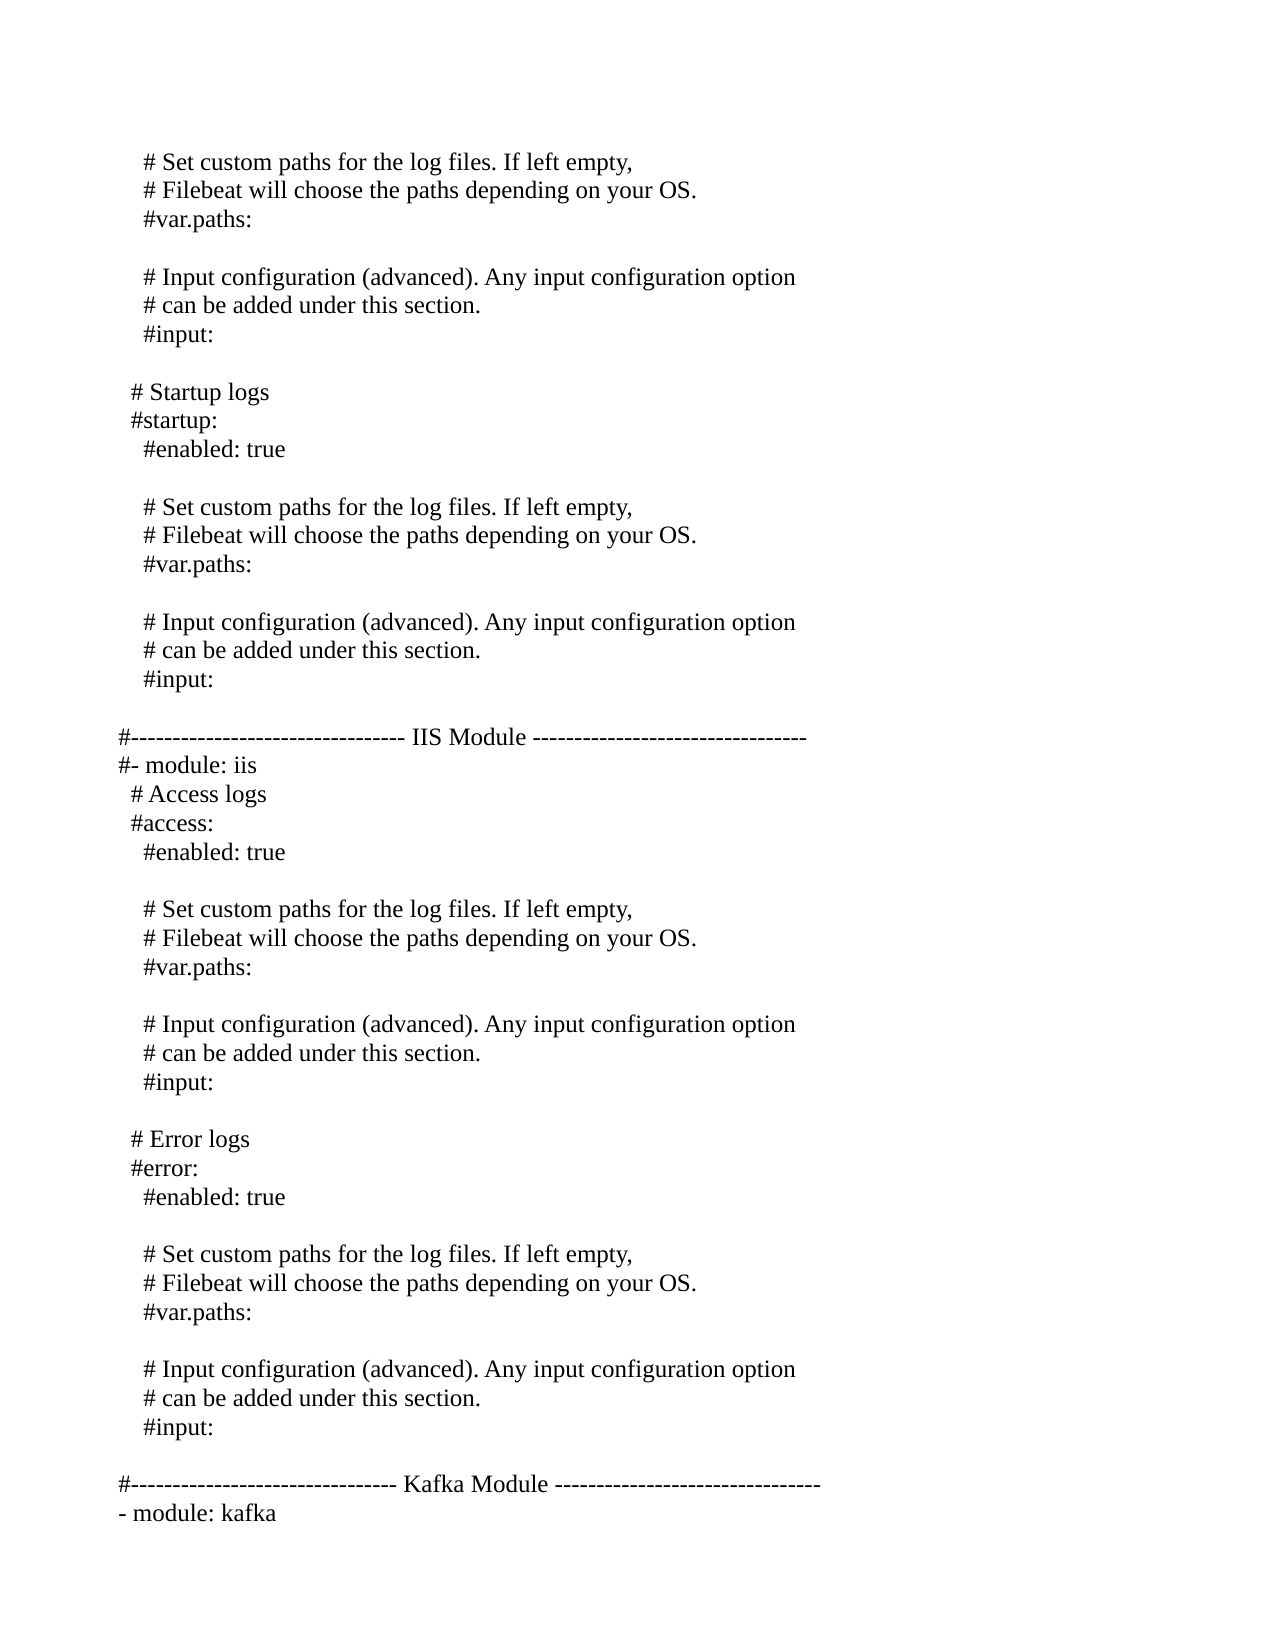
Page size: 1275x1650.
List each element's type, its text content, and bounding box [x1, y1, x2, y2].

text # Set custom paths for the log files. If left empty, [118, 1239, 1157, 1268]
text #error: [118, 1153, 1157, 1182]
text # Access logs [118, 779, 1157, 808]
text # Set custom paths for the log files. If left empty, [118, 147, 1157, 176]
text #startup: [118, 406, 1157, 434]
text # Error logs [118, 1124, 1157, 1153]
text #var.paths: [118, 204, 1157, 233]
text #input: [118, 319, 1157, 348]
text #input: [118, 664, 1157, 693]
text # Set custom paths for the log files. If left empty, [118, 894, 1157, 923]
text # Filebeat will choose the paths depending on your OS. [118, 521, 1157, 549]
text # Input configuration (advanced). Any input configuration option [118, 262, 1157, 291]
text # Filebeat will choose the paths depending on your OS. [118, 923, 1157, 952]
text #-------------------------------- Kafka Module -------------------------------- [118, 1469, 1157, 1498]
text #--------------------------------- IIS Module --------------------------------- [118, 722, 1157, 751]
text #input: [118, 1067, 1157, 1096]
text # Set custom paths for the log files. If left empty, [118, 492, 1157, 521]
text #enabled: true [118, 837, 1157, 866]
text # can be added under this section. [118, 291, 1157, 319]
text # can be added under this section. [118, 1038, 1157, 1067]
text #var.paths: [118, 549, 1157, 578]
text #- module: iis [118, 751, 1157, 779]
text # Input configuration (advanced). Any input configuration option [118, 607, 1157, 636]
text #access: [118, 808, 1157, 837]
text # Filebeat will choose the paths depending on your OS. [118, 176, 1157, 204]
text #var.paths: [118, 1297, 1157, 1326]
text # Filebeat will choose the paths depending on your OS. [118, 1268, 1157, 1297]
text #enabled: true [118, 434, 1157, 463]
text #var.paths: [118, 952, 1157, 981]
text # can be added under this section. [118, 636, 1157, 664]
text #input: [118, 1412, 1157, 1441]
text # Input configuration (advanced). Any input configuration option [118, 1009, 1157, 1038]
text # Input configuration (advanced). Any input configuration option [118, 1354, 1157, 1383]
text # Startup logs [118, 377, 1157, 406]
text - module: kafka [118, 1498, 1157, 1527]
text #enabled: true [118, 1182, 1157, 1211]
text # can be added under this section. [118, 1383, 1157, 1412]
